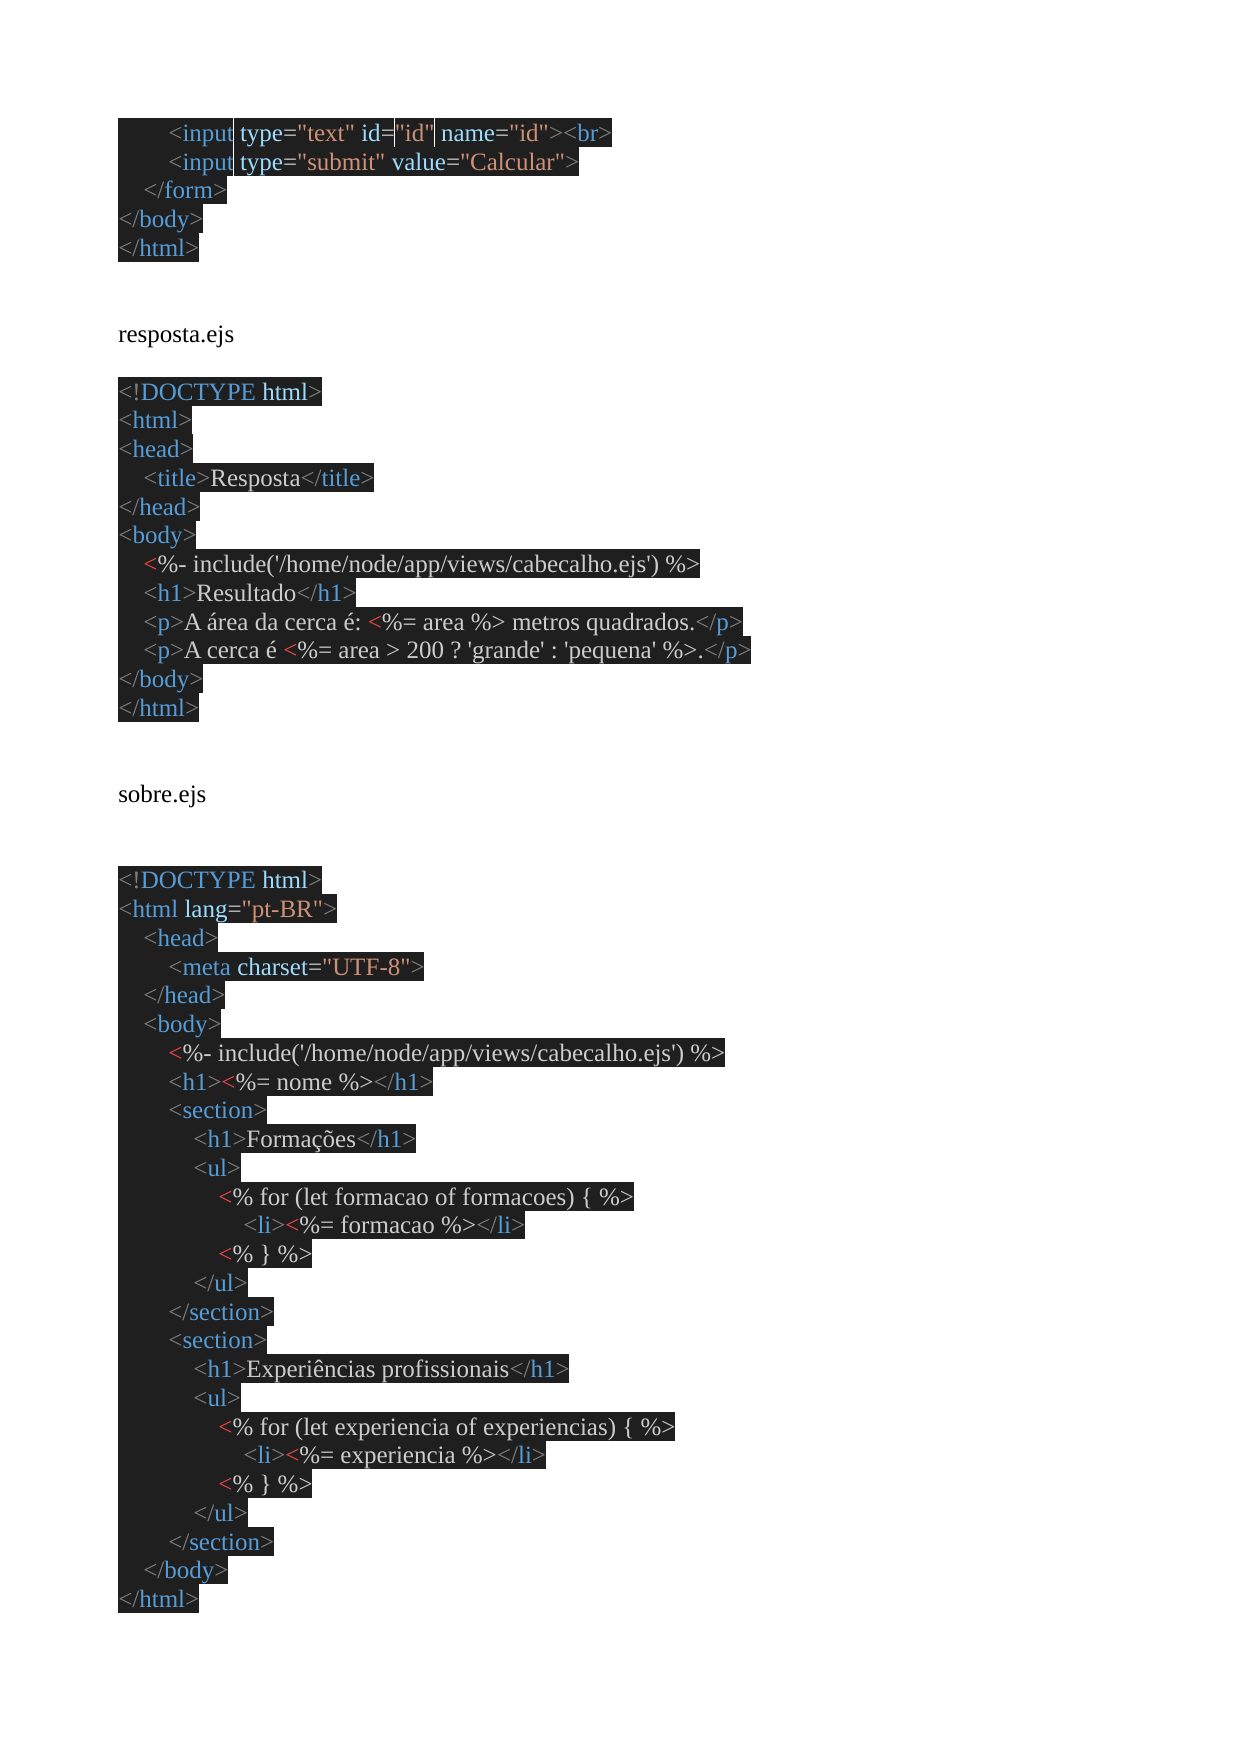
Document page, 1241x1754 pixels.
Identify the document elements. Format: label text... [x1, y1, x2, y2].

text </html> [118, 693, 1122, 722]
text </form> [118, 176, 1122, 204]
text <body> [118, 521, 1122, 549]
text <p>A cerca é <%= area > 200 ? 'grande' : 'pequena' %>.</p> [118, 636, 1122, 664]
text <%- include('/home/node/app/views/cabecalho.ejs') %> [118, 549, 1122, 578]
text <% for (let formacao of formacoes) { %> [118, 1182, 1122, 1211]
text <title>Resposta</title> [118, 463, 1122, 492]
text resposta.ejs [118, 262, 1122, 348]
text </body> [118, 204, 1122, 233]
text </ul> [118, 1498, 1122, 1527]
text </body> [118, 1556, 1122, 1584]
text </head> [118, 981, 1122, 1009]
text <h1><%= nome %></h1> [118, 1067, 1122, 1096]
text <body> [118, 1009, 1122, 1038]
text <ul> [118, 1383, 1122, 1412]
text </html> [118, 1584, 1122, 1613]
text <h1>Formações</h1> [118, 1124, 1122, 1153]
text </section> [118, 1297, 1122, 1326]
text <input type="submit" value="Calcular"> [118, 147, 1122, 176]
text <li><%= formacao %></li> [118, 1211, 1122, 1239]
text <section> [118, 1326, 1122, 1354]
text <html lang="pt-BR"> [118, 894, 1122, 923]
text </head> [118, 492, 1122, 521]
text <html> [118, 406, 1122, 434]
text <li><%= experiencia %></li> [118, 1441, 1122, 1469]
text <head> [118, 923, 1122, 952]
text </ul> [118, 1268, 1122, 1297]
text <meta charset="UTF-8"> [118, 952, 1122, 981]
text <h1>Experiências profissionais</h1> [118, 1354, 1122, 1383]
text <p>A área da cerca é: <%= area %> metros quadrados.</p> [118, 607, 1122, 636]
text <head> [118, 434, 1122, 463]
text </section> [118, 1527, 1122, 1556]
text <!DOCTYPE html> [118, 377, 1122, 406]
text <input type="text" id="id" name="id"><br> [118, 118, 1122, 147]
text <!DOCTYPE html> [118, 866, 1122, 894]
text <% } %> [118, 1239, 1122, 1268]
text <% } %> [118, 1469, 1122, 1498]
text <ul> [118, 1153, 1122, 1182]
text </body> [118, 664, 1122, 693]
text <% for (let experiencia of experiencias) { %> [118, 1412, 1122, 1441]
text <section> [118, 1096, 1122, 1124]
text sobre.ejs [118, 779, 1122, 808]
text <%- include('/home/node/app/views/cabecalho.ejs') %> [118, 1038, 1122, 1067]
text <h1>Resultado</h1> [118, 578, 1122, 607]
text </html> [118, 233, 1122, 262]
